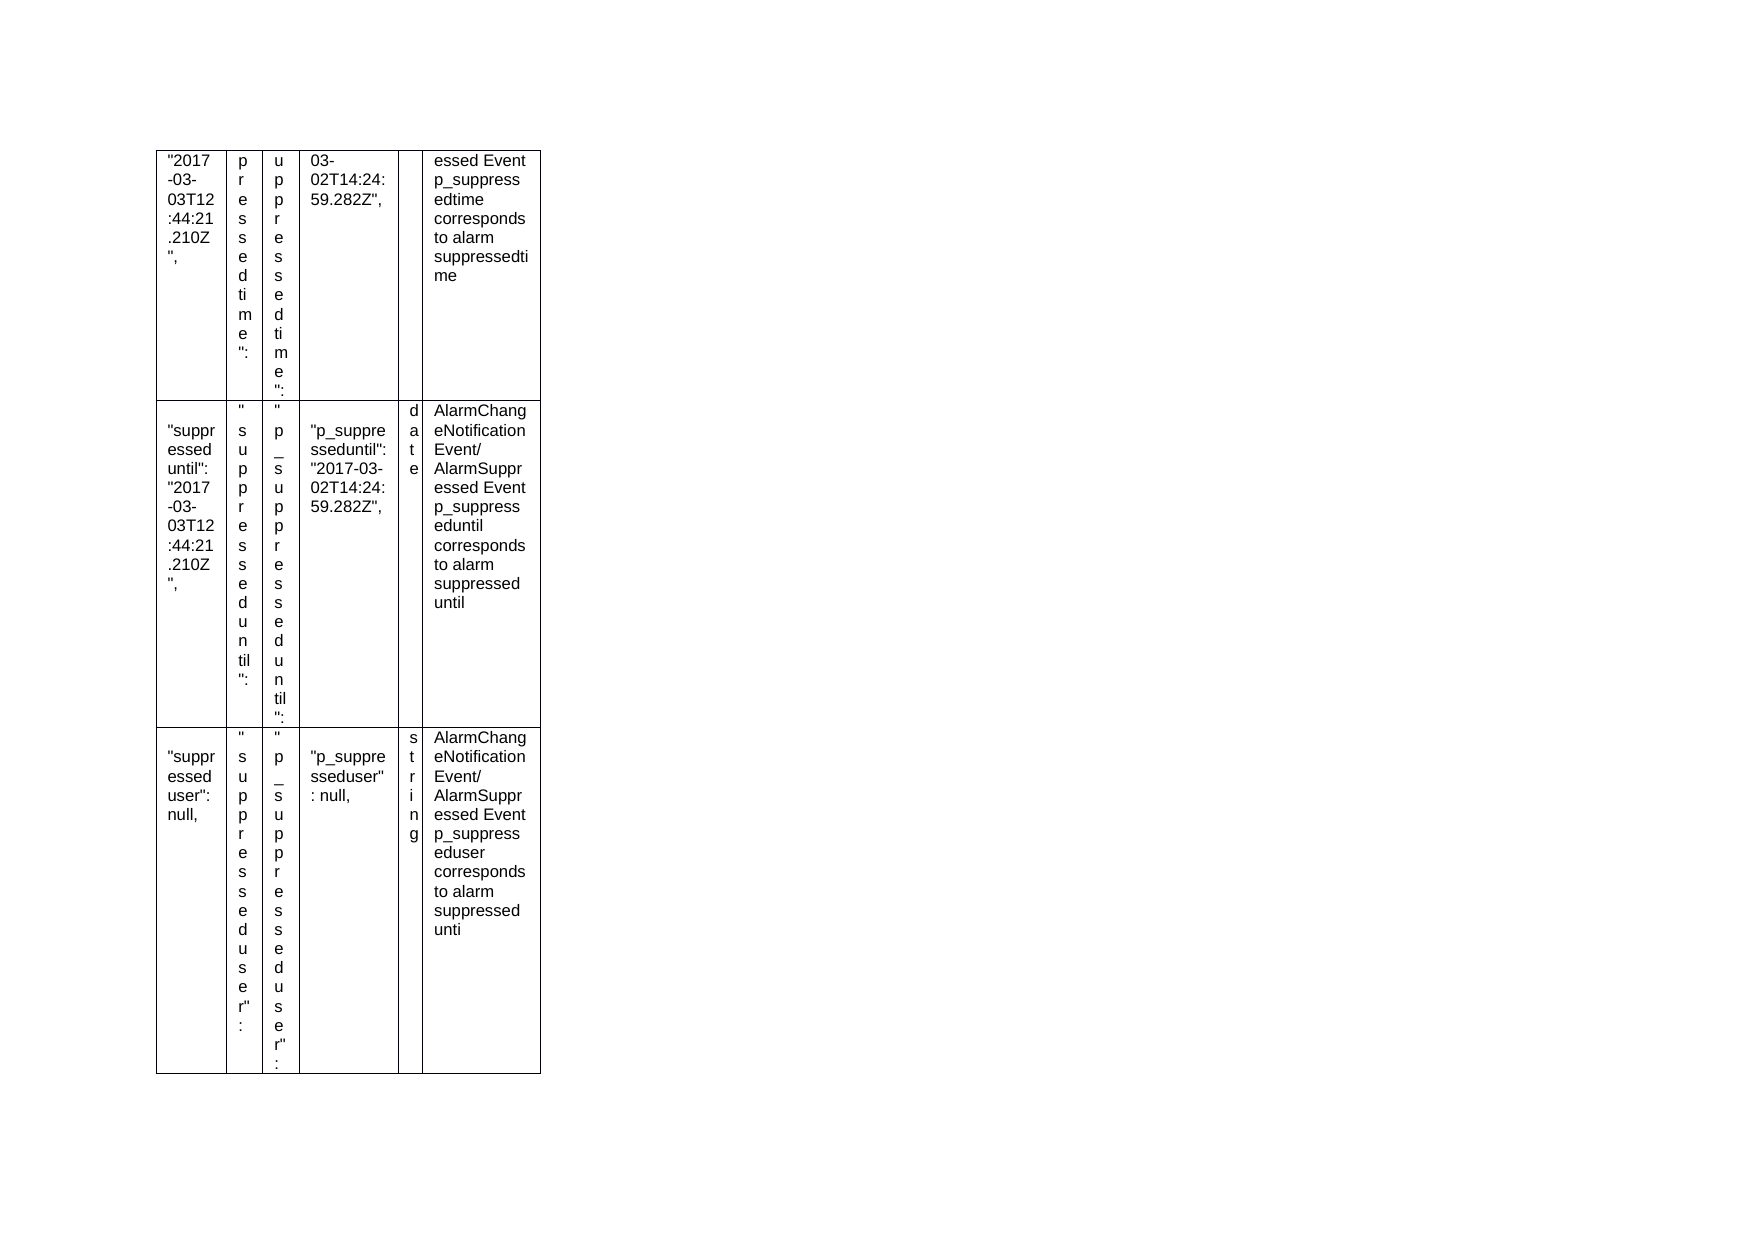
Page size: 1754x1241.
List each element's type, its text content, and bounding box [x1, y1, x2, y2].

table_cell "suppresseduser": [227, 728, 262, 1073]
table_cell pressedtime": [227, 151, 262, 400]
table_cell [399, 151, 422, 400]
table_cell 03-02T14:24:59.282Z", [300, 151, 398, 400]
table_cell "2017-03-03T12:44:21.210Z", [157, 151, 226, 400]
table_cell date [399, 401, 422, 727]
table_cell "suppresseduntil": [227, 401, 262, 727]
table_cell "p_suppresseduser": [263, 728, 299, 1073]
table_cell "p_suppresseduntil": "2017-03-02T14:24:59.282Z", [300, 401, 398, 727]
table_cell "suppresseduser": null, [157, 728, 226, 1073]
table_cell string [399, 728, 422, 1073]
table_cell "p_suppresseduser": null, [300, 728, 398, 1073]
table_cell "p_suppresseduntil": [263, 401, 299, 727]
table_cell AlarmChangeNotificationEvent/AlarmSuppressed Event p_suppresseduntil corresponds to alarm suppresseduntil [423, 401, 540, 727]
table_cell essed Event p_suppressedtime corresponds to alarm suppressedtime [423, 151, 540, 400]
table_cell "suppresseduntil": "2017-03-03T12:44:21.210Z", [157, 401, 226, 727]
table_cell AlarmChangeNotificationEvent/AlarmSuppressed Event p_suppresseduser corresponds to alarm suppressedunti [423, 728, 540, 1073]
table_cell uppressedtime": [263, 151, 299, 400]
